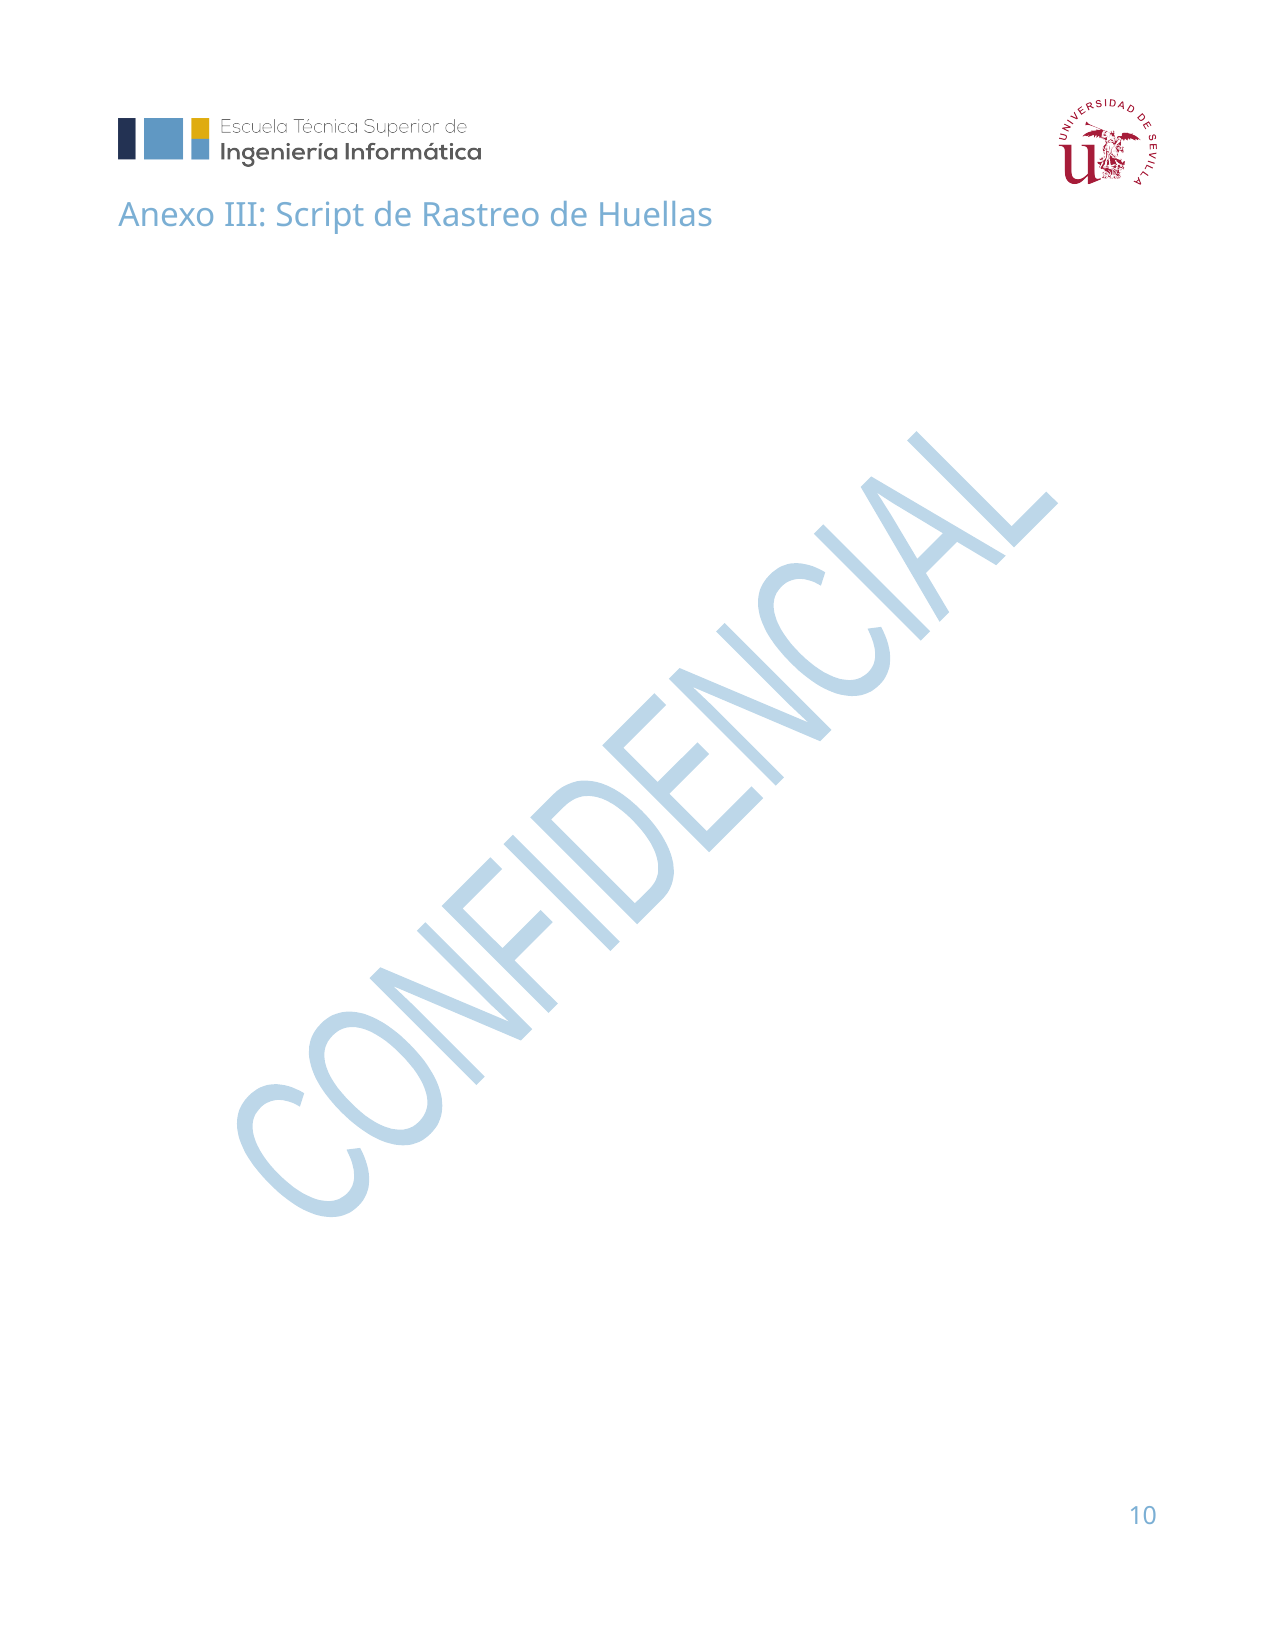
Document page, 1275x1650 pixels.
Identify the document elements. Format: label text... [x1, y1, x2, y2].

subtitle Anexo III: Script de Rastreo de Huellas [118, 191, 1157, 237]
picture [118, 118, 481, 167]
picture [1058, 99, 1157, 185]
